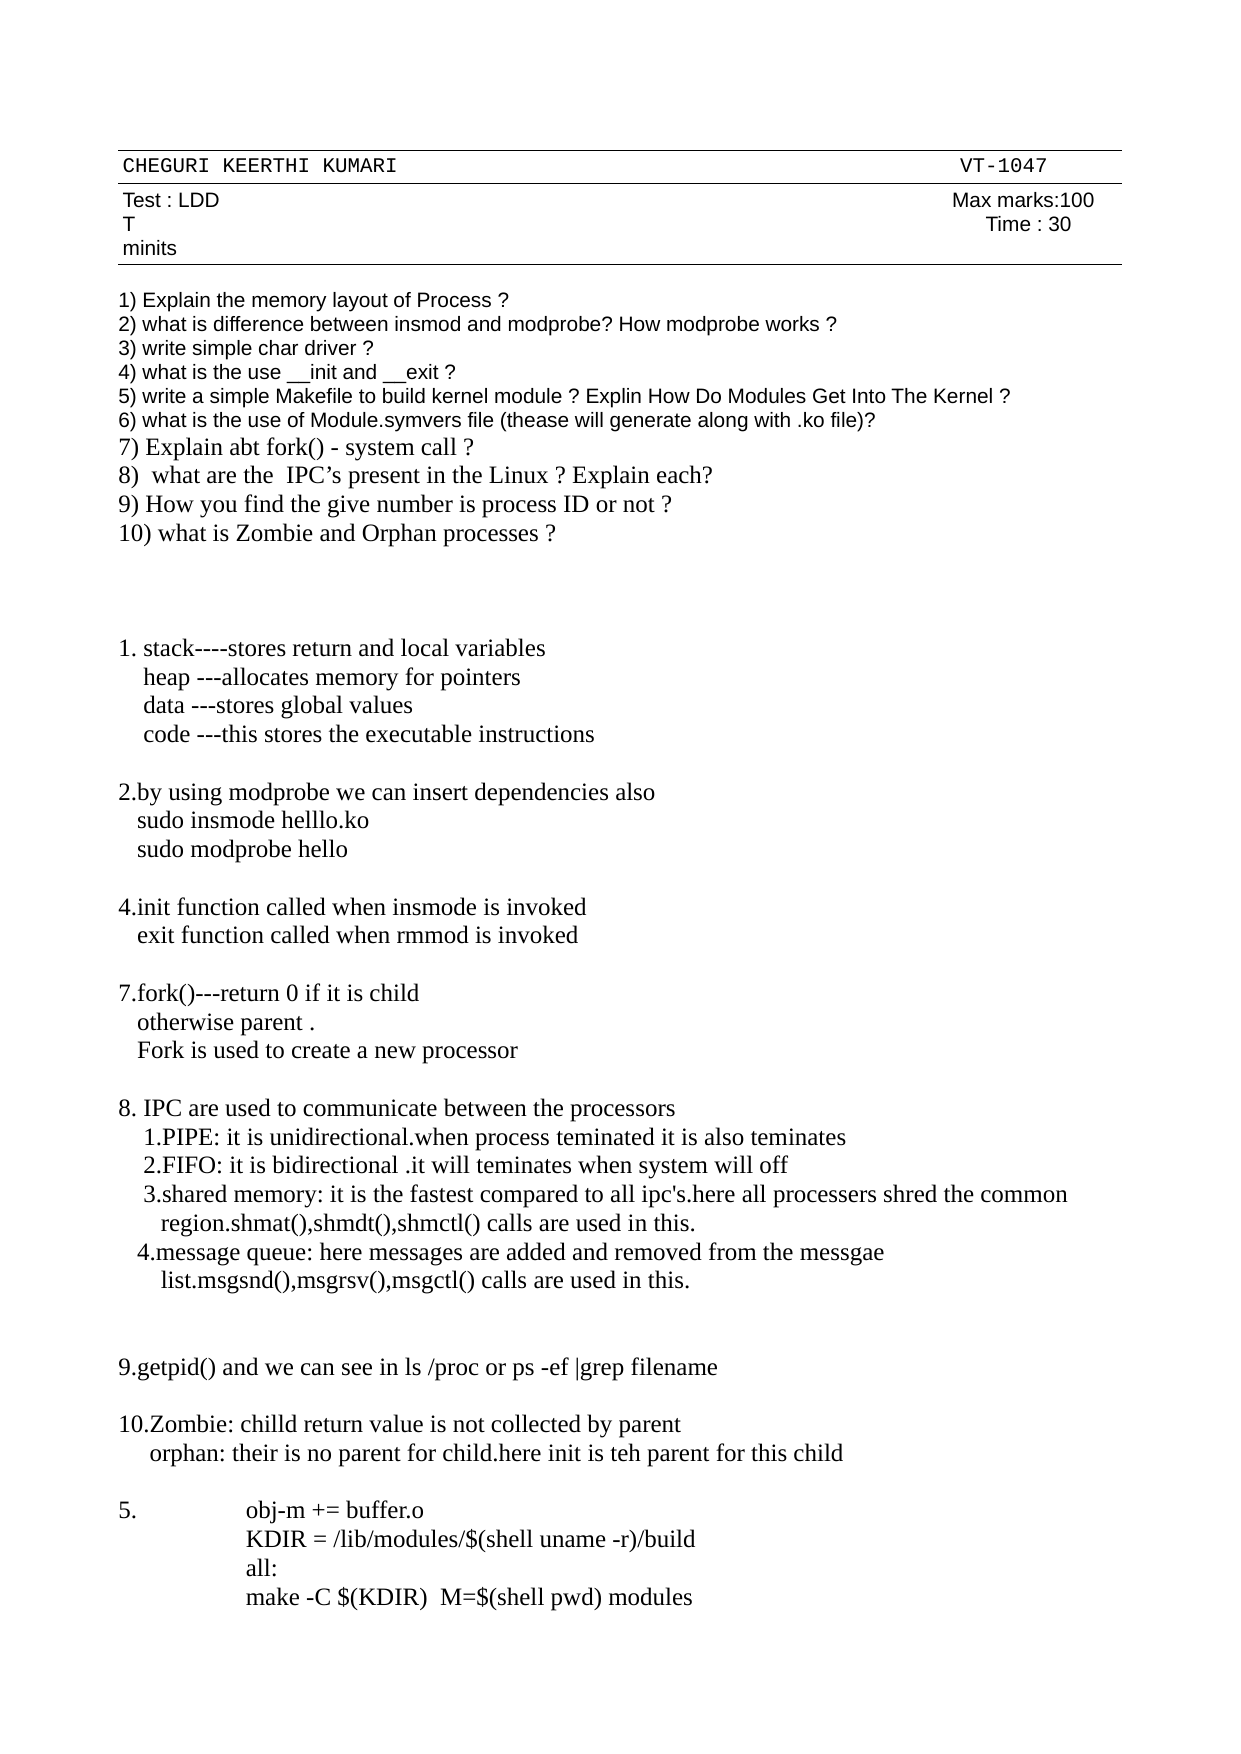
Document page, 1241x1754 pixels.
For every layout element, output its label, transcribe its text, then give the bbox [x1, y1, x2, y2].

text 9.getpid() and we can see in ls /proc or ps -ef |grep filename [118, 1352, 1122, 1380]
text 7) Explain abt fork() - system call ? [118, 432, 1122, 460]
text 3) write simple char driver ? [118, 336, 1122, 360]
text 1. stack----stores return and local variables [118, 633, 1122, 662]
text Test : LDD Max marks:100 T Time : 30 minits [118, 184, 1122, 264]
text 10.Zombie: chilld return value is not collected by parent [118, 1409, 1122, 1438]
text 4) what is the use __init and __exit ? [118, 360, 1122, 384]
text 10) what is Zombie and Orphan processes ? [118, 518, 1122, 547]
text data ---stores global values [118, 690, 1122, 719]
text make -C $(KDIR) M=$(shell pwd) modules [118, 1582, 1122, 1610]
text heap ---allocates memory for pointers [118, 662, 1122, 690]
text 2.by using modprobe we can insert dependencies also [118, 777, 1122, 805]
text 2) what is difference between insmod and modprobe? How modprobe works ? [118, 312, 1122, 336]
text 5) write a simple Makefile to build kernel module ? Explin How Do Modules Get Into The Kernel ? [118, 384, 1122, 408]
text 5. obj-m += buffer.o [118, 1495, 1122, 1524]
text 4.message queue: here messages are added and removed from the messgae list.msgsnd(),msgrsv(),msgctl() calls are used in this. [118, 1237, 1122, 1294]
text sudo modprobe hello [118, 834, 1122, 863]
text 4.init function called when insmode is invoked [118, 892, 1122, 920]
text 1.PIPE: it is unidirectional.when process teminated it is also teminates [118, 1122, 1122, 1150]
text code ---this stores the executable instructions [118, 719, 1122, 748]
text 8. IPC are used to communicate between the processors [118, 1093, 1122, 1122]
text 6) what is the use of Module.symvers file (thease will generate along with .ko file)? [118, 408, 1122, 432]
text all: [118, 1553, 1122, 1582]
text 1) Explain the memory layout of Process ? [118, 288, 1122, 312]
text orphan: their is no parent for child.here init is teh parent for this child [118, 1438, 1122, 1467]
text KDIR = /lib/modules/$(shell uname -r)/build [118, 1524, 1122, 1553]
text CHEGURI KEERTHI KUMARI VT-1047 [118, 151, 1122, 183]
text sudo insmode helllo.ko [118, 805, 1122, 834]
text 7.fork()---return 0 if it is child [118, 978, 1122, 1007]
text exit function called when rmmod is invoked [118, 920, 1122, 949]
text otherwise parent . [118, 1007, 1122, 1035]
text 2.FIFO: it is bidirectional .it will teminates when system will off [118, 1150, 1122, 1179]
text 8) what are the IPC’s present in the Linux ? Explain each? 9) How you find the give number is process ID or not ? [118, 460, 1122, 518]
text 3.shared memory: it is the fastest compared to all ipc's.here all processers shred the common region.shmat(),shmdt(),shmctl() calls are used in this. [118, 1179, 1122, 1237]
text Fork is used to create a new processor [118, 1035, 1122, 1064]
